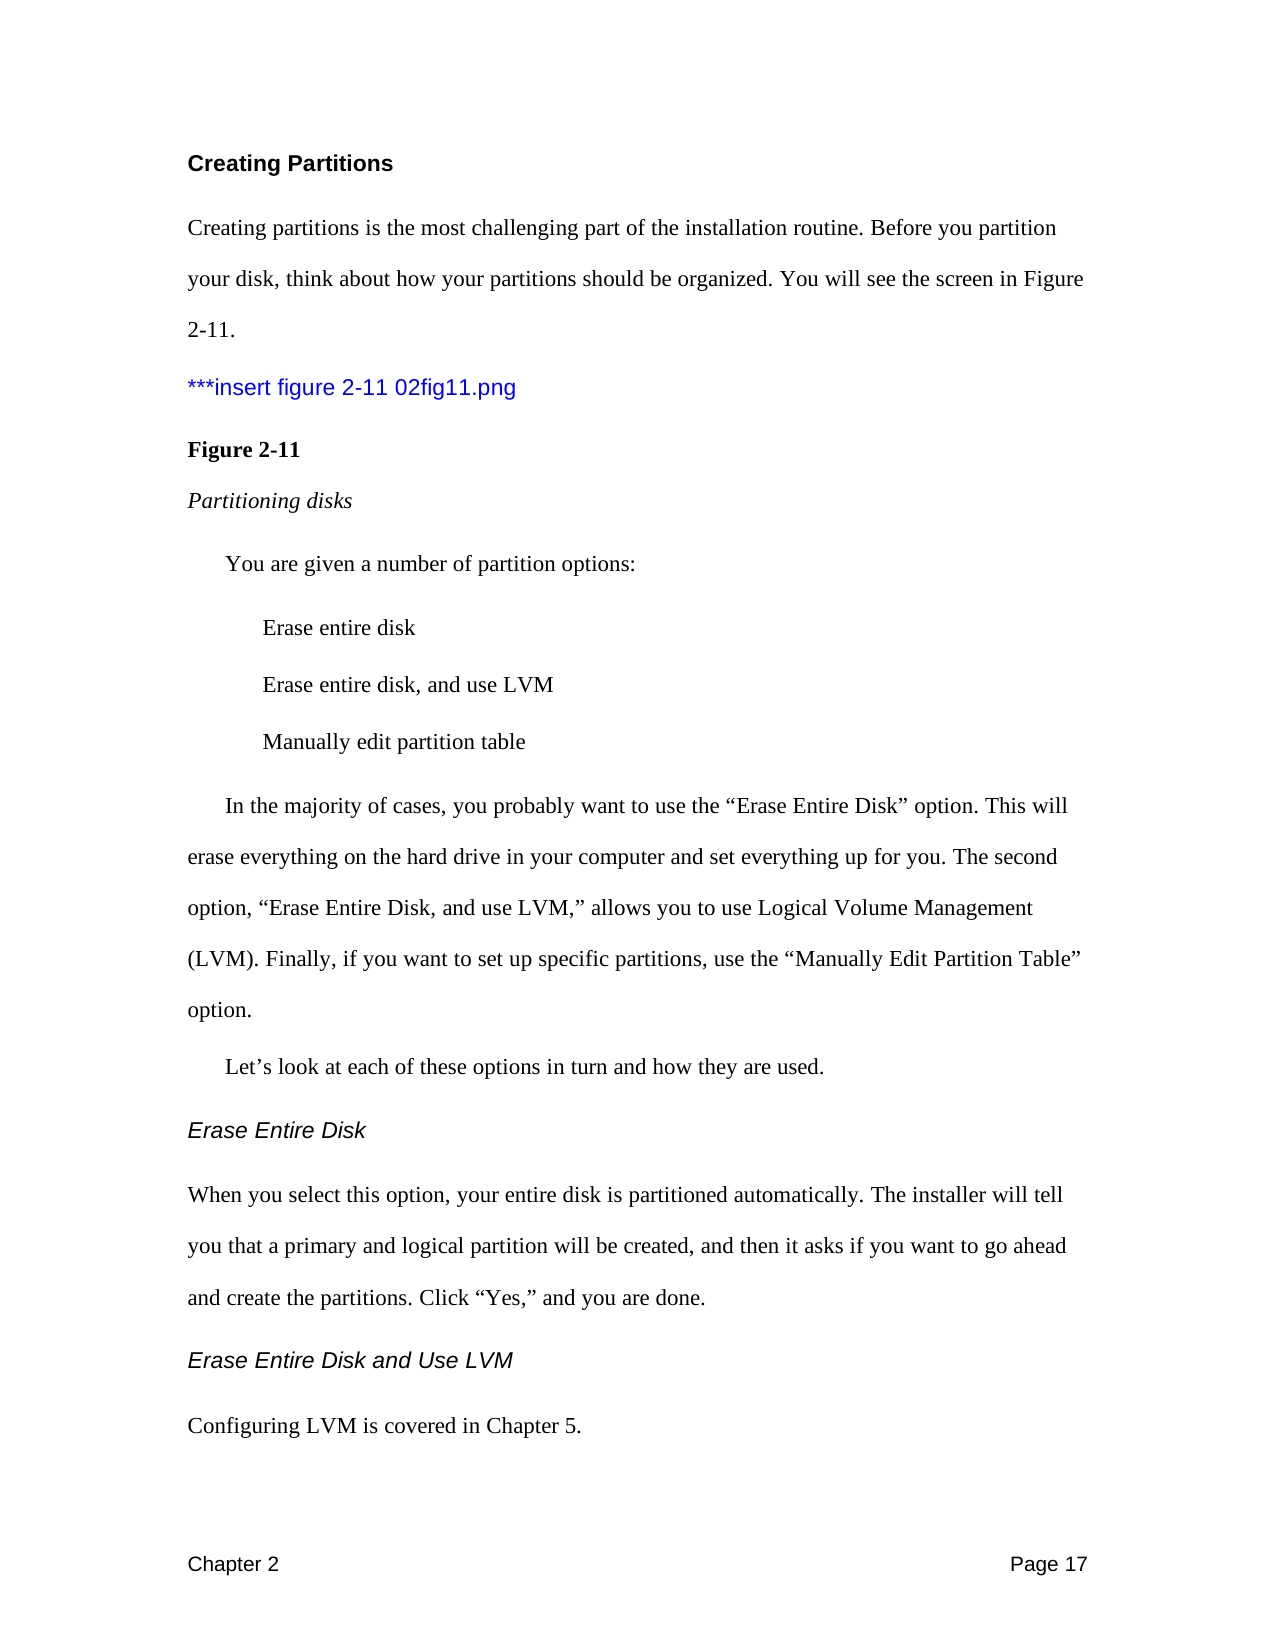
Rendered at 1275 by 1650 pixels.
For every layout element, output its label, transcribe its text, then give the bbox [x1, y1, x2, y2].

text Configuring LVM is covered in Chapter 5. [187, 1412, 1087, 1438]
text Erase Entire Disk [187, 1118, 1087, 1144]
text You are given a number of partition options: [187, 551, 1087, 577]
text Figure 2-11 [187, 436, 1087, 462]
text Erase entire disk, and use LVM [187, 672, 1012, 697]
text When you select this option, your entire disk is partitioned automatically. The installer will tell you that a primary and logical partition will be created, and then it asks if you want to go ahead and create the partitions. Click “Yes,” and you are done. [187, 1182, 1087, 1310]
text Creating Partitions [187, 150, 1087, 176]
text Creating partitions is the most challenging part of the installation routine. Before you partition your disk, think about how your partitions should be organized. You will see the screen in Figure 2-11. [187, 214, 1087, 342]
text Erase entire disk [187, 614, 1012, 640]
text Partitioning disks [187, 487, 1087, 513]
text In the majority of cases, you probably want to use the “Erase Entire Disk” option. This will erase everything on the hard drive in your computer and set everything up for you. The second option, “Erase Entire Disk, and use LVM,” allows you to use Logical Volume Management (LVM). Finally, if you want to set up specific partitions, use the “Manually Edit Partition Table” option. [187, 793, 1087, 1022]
text Manually edit partition table [187, 729, 1012, 755]
text Erase Entire Disk and Use LVM [187, 1348, 1087, 1374]
text Let’s look at each of these options in turn and how they are used. [187, 1054, 1087, 1080]
text ***insert figure 2-11 02fig11.png [187, 374, 1087, 400]
